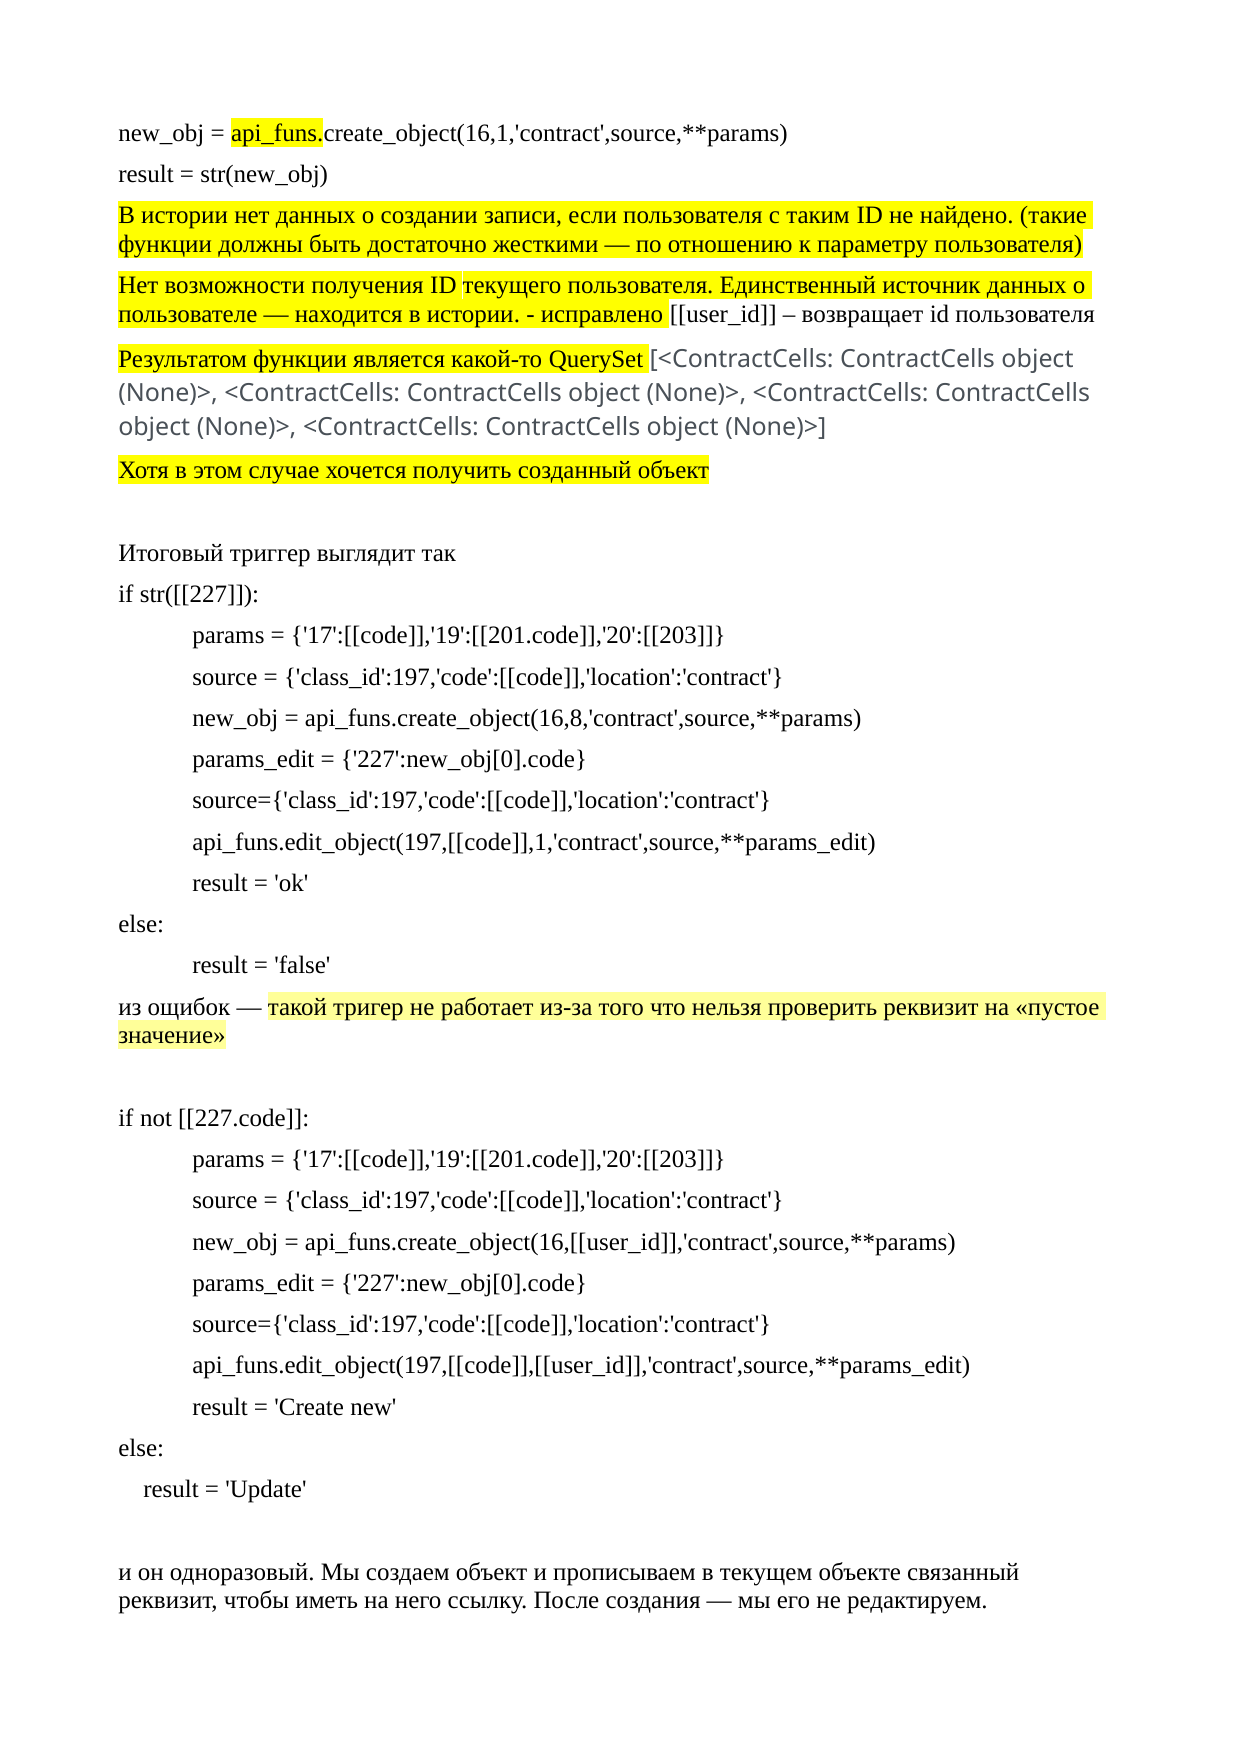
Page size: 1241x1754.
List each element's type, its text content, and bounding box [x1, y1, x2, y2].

text if not [[227.code]]: [118, 1103, 1122, 1132]
text result = 'Create new' [118, 1392, 1122, 1420]
text source={'class_id':197,'code':[[code]],'location':'contract'} [118, 785, 1122, 814]
text api_funs.edit_object(197,[[code]],1,'contract',source,**params_edit) [118, 827, 1122, 855]
text Хотя в этом случае хочется получить созданный объект [118, 455, 1122, 484]
text params = {'17':[[code]],'19':[[201.code]],'20':[[203]]} [118, 620, 1122, 649]
text new_obj = api_funs.create_object(16,1,'contract',source,**params) [118, 118, 1122, 147]
text Нет возможности получения ID текущего пользователя. Единственный источник данных о пользователе — находится в истории. - исправлено [[user_id]] – возвращает id пользователя [118, 271, 1122, 328]
text else: [118, 1433, 1122, 1462]
text из ощибок — такой тригер не работает из-за того что нельзя проверить реквизит на «пустое значение» [118, 992, 1122, 1049]
text if str([[227]]): [118, 579, 1122, 608]
text api_funs.edit_object(197,[[code]],[[user_id]],'contract',source,**params_edit) [118, 1350, 1122, 1379]
text В истории нет данных о создании записи, если пользователя с таким ID не найдено. (такие функции должны быть достаточно жесткими — по отношению к параметру пользователя) [118, 201, 1122, 258]
text else: [118, 909, 1122, 938]
text source = {'class_id':197,'code':[[code]],'location':'contract'} [118, 1185, 1122, 1214]
text new_obj = api_funs.create_object(16,8,'contract',source,**params) [118, 703, 1122, 732]
text source = {'class_id':197,'code':[[code]],'location':'contract'} [118, 662, 1122, 690]
text result = 'false' [118, 950, 1122, 979]
text result = 'Update' [118, 1474, 1122, 1503]
text и он одноразовый. Мы создаем объект и прописываем в текущем объекте связанный реквизит, чтобы иметь на него ссылку. После создания — мы его не редактируем. [118, 1557, 1122, 1614]
text Итоговый триггер выглядит так [118, 538, 1122, 567]
text new_obj = api_funs.create_object(16,[[user_id]],'contract',source,**params) [118, 1227, 1122, 1255]
text params_edit = {'227':new_obj[0].code} [118, 1268, 1122, 1297]
text params_edit = {'227':new_obj[0].code} [118, 744, 1122, 773]
text params = {'17':[[code]],'19':[[201.code]],'20':[[203]]} [118, 1144, 1122, 1173]
text result = 'ok' [118, 868, 1122, 897]
text result = str(new_obj) [118, 159, 1122, 188]
text source={'class_id':197,'code':[[code]],'location':'contract'} [118, 1309, 1122, 1338]
text Результатом функции является какой-то QuerySet [<ContractCells: ContractCells object (None)>, <ContractCells: ContractCells object (None)>, <ContractCells: ContractCells object (None)>, <ContractCells: ContractCells object (None)>] [118, 341, 1122, 443]
